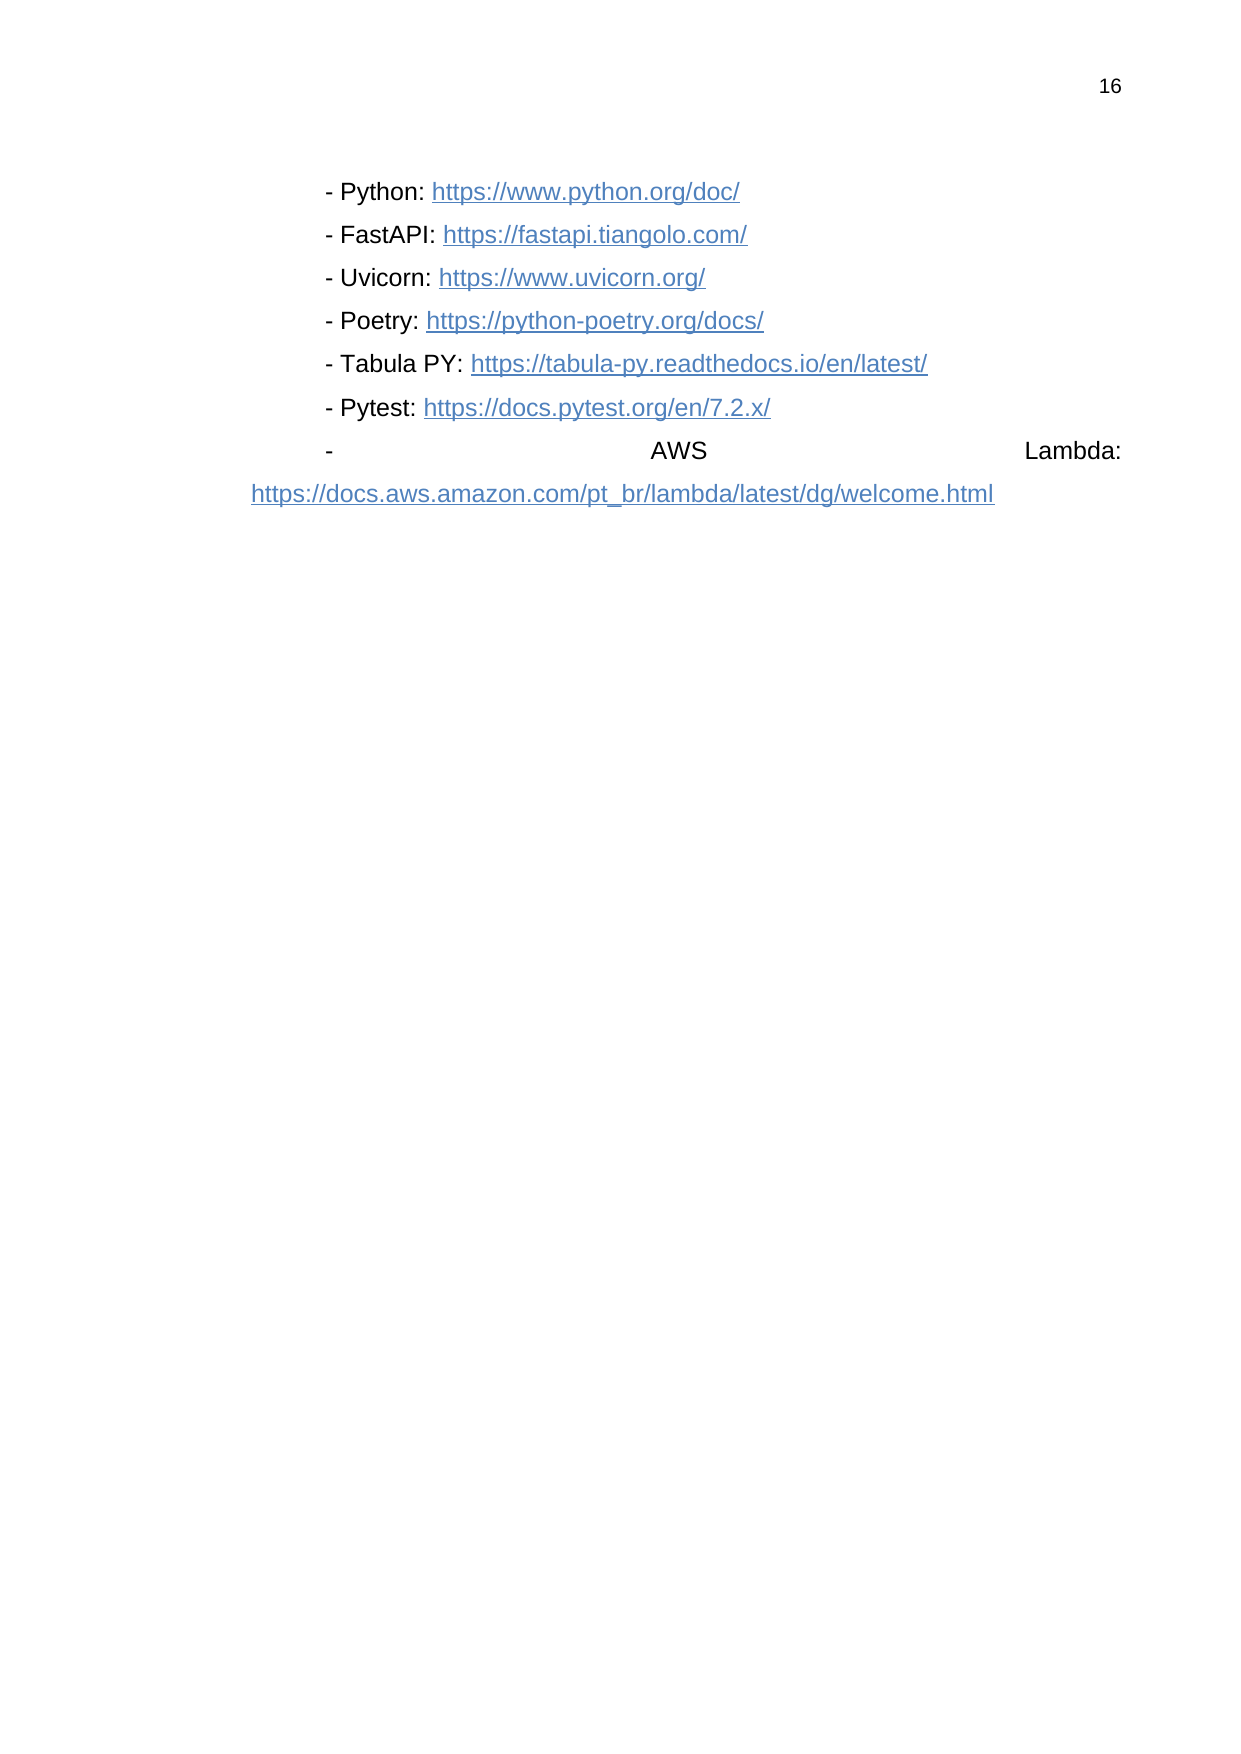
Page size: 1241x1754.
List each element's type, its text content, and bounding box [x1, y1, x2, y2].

text - Poetry: https://python-poetry.org/docs/ [251, 306, 1122, 335]
text - Pytest: https://docs.pytest.org/en/7.2.x/ [251, 393, 1122, 421]
text - AWS Lambda: https://docs.aws.amazon.com/pt_br/lambda/latest/dg/welcome.html [251, 436, 1122, 508]
text - Uvicorn: https://www.uvicorn.org/ [251, 263, 1122, 292]
text - Tabula PY: https://tabula-py.readthedocs.io/en/latest/ [177, 349, 1122, 378]
text - FastAPI: https://fastapi.tiangolo.com/ [251, 220, 1122, 249]
text - Python: https://www.python.org/doc/ [177, 177, 1122, 206]
